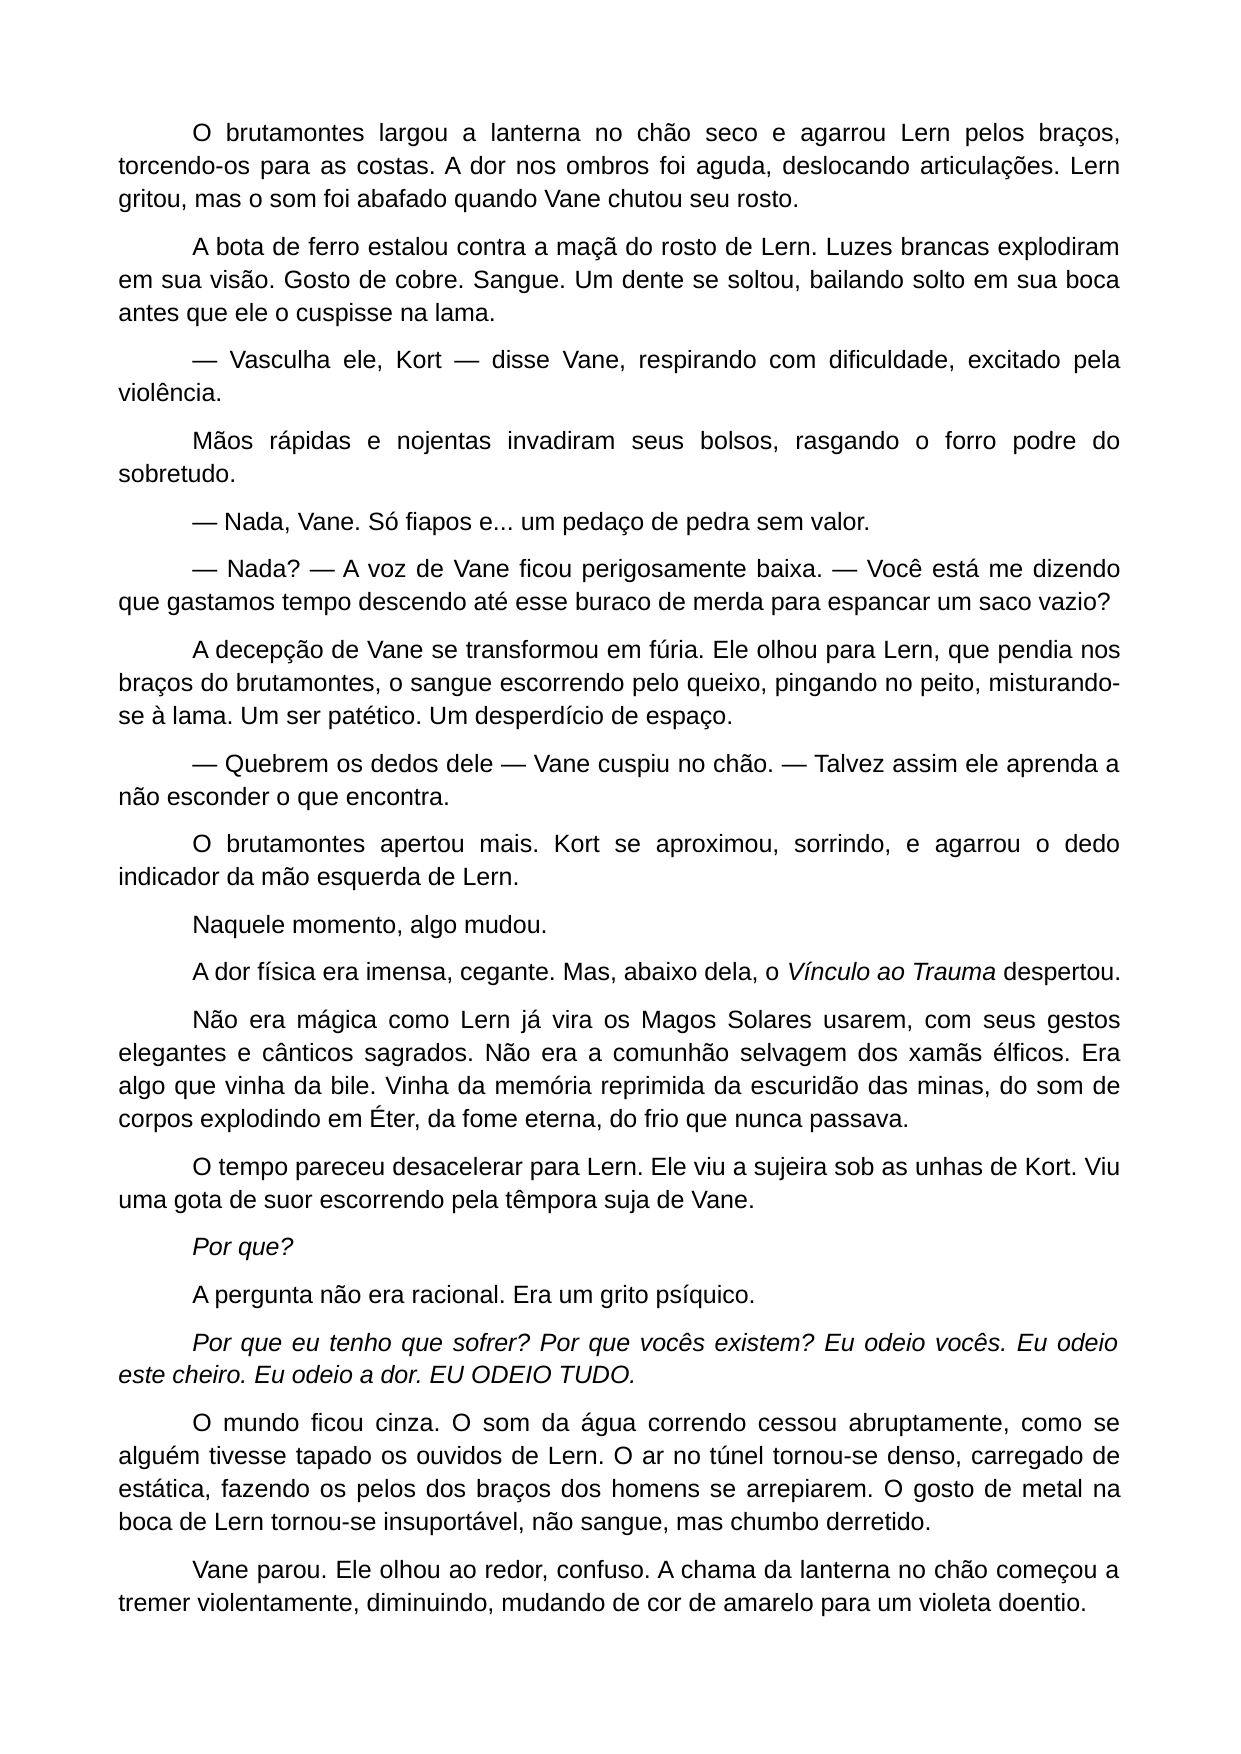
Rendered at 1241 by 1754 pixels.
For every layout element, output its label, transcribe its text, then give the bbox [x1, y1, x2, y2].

text O tempo pareceu desacelerar para Lern. Ele viu a sujeira sob as unhas de Kort. Viu uma gota de suor escorrendo pela têmpora suja de Vane. [118, 1152, 1122, 1213]
text — Nada, Vane. Só fiapos e... um pedaço de pedra sem valor. [118, 507, 1122, 535]
text — Quebrem os dedos dele — Vane cuspiu no chão. — Talvez assim ele aprenda a não esconder o que encontra. [118, 748, 1122, 810]
text A bota de ferro estalou contra a maçã do rosto de Lern. Luzes brancas explodiram em sua visão. Gosto de cobre. Sangue. Um dente se soltou, bailando solto em sua boca antes que ele o cuspisse na lama. [118, 232, 1122, 327]
text Não era mágica como Lern já vira os Magos Solares usarem, com seus gestos elegantes e cânticos sagrados. Não era a comunhão selvagem dos xamãs élficos. Era algo que vinha da bile. Vinha da memória reprimida da escuridão das minas, do som de corpos explodindo em Éter, da fome eterna, do frio que nunca passava. [118, 1005, 1122, 1133]
text — Vasculha ele, Kort — disse Vane, respirando com dificuldade, excitado pela violência. [118, 345, 1122, 407]
text Naquele momento, algo mudou. [118, 910, 1122, 938]
text A dor física era imensa, cegante. Mas, abaixo dela, o Vínculo ao Trauma despertou. [118, 957, 1122, 986]
text O brutamontes largou a lanterna no chão seco e agarrou Lern pelos braços, torcendo-os para as costas. A dor nos ombros foi aguda, deslocando articulações. Lern gritou, mas o som foi abafado quando Vane chutou seu rosto. [118, 118, 1122, 213]
text Por que eu tenho que sofrer? Por que vocês existem? Eu odeio vocês. Eu odeio este cheiro. Eu odeio a dor. EU ODEIO TUDO. [118, 1327, 1122, 1389]
text O mundo ficou cinza. O som da água correndo cessou abruptamente, como se alguém tivesse tapado os ouvidos de Lern. O ar no túnel tornou-se denso, carregado de estática, fazendo os pelos dos braços dos homens se arrepiarem. O gosto de metal na boca de Lern tornou-se insuportável, não sangue, mas chumbo derretido. [118, 1408, 1122, 1536]
text Mãos rápidas e nojentas invadiram seus bolsos, rasgando o forro podre do sobretudo. [118, 426, 1122, 488]
text A pergunta não era racional. Era um grito psíquico. [118, 1280, 1122, 1309]
text Vane parou. Ele olhou ao redor, confuso. A chama da lanterna no chão começou a tremer violentamente, diminuindo, mudando de cor de amarelo para um violeta doentio. [118, 1555, 1122, 1617]
text O brutamontes apertou mais. Kort se aproximou, sorrindo, e agarrou o dedo indicador da mão esquerda de Lern. [118, 829, 1122, 891]
text A decepção de Vane se transformou em fúria. Ele olhou para Lern, que pendia nos braços do brutamontes, o sangue escorrendo pelo queixo, pingando no peito, misturando-se à lama. Um ser patético. Um desperdício de espaço. [118, 635, 1122, 730]
text — Nada? — A voz de Vane ficou perigosamente baixa. — Você está me dizendo que gastamos tempo descendo até esse buraco de merda para espancar um saco vazio? [118, 554, 1122, 616]
text Por que? [118, 1232, 1122, 1261]
